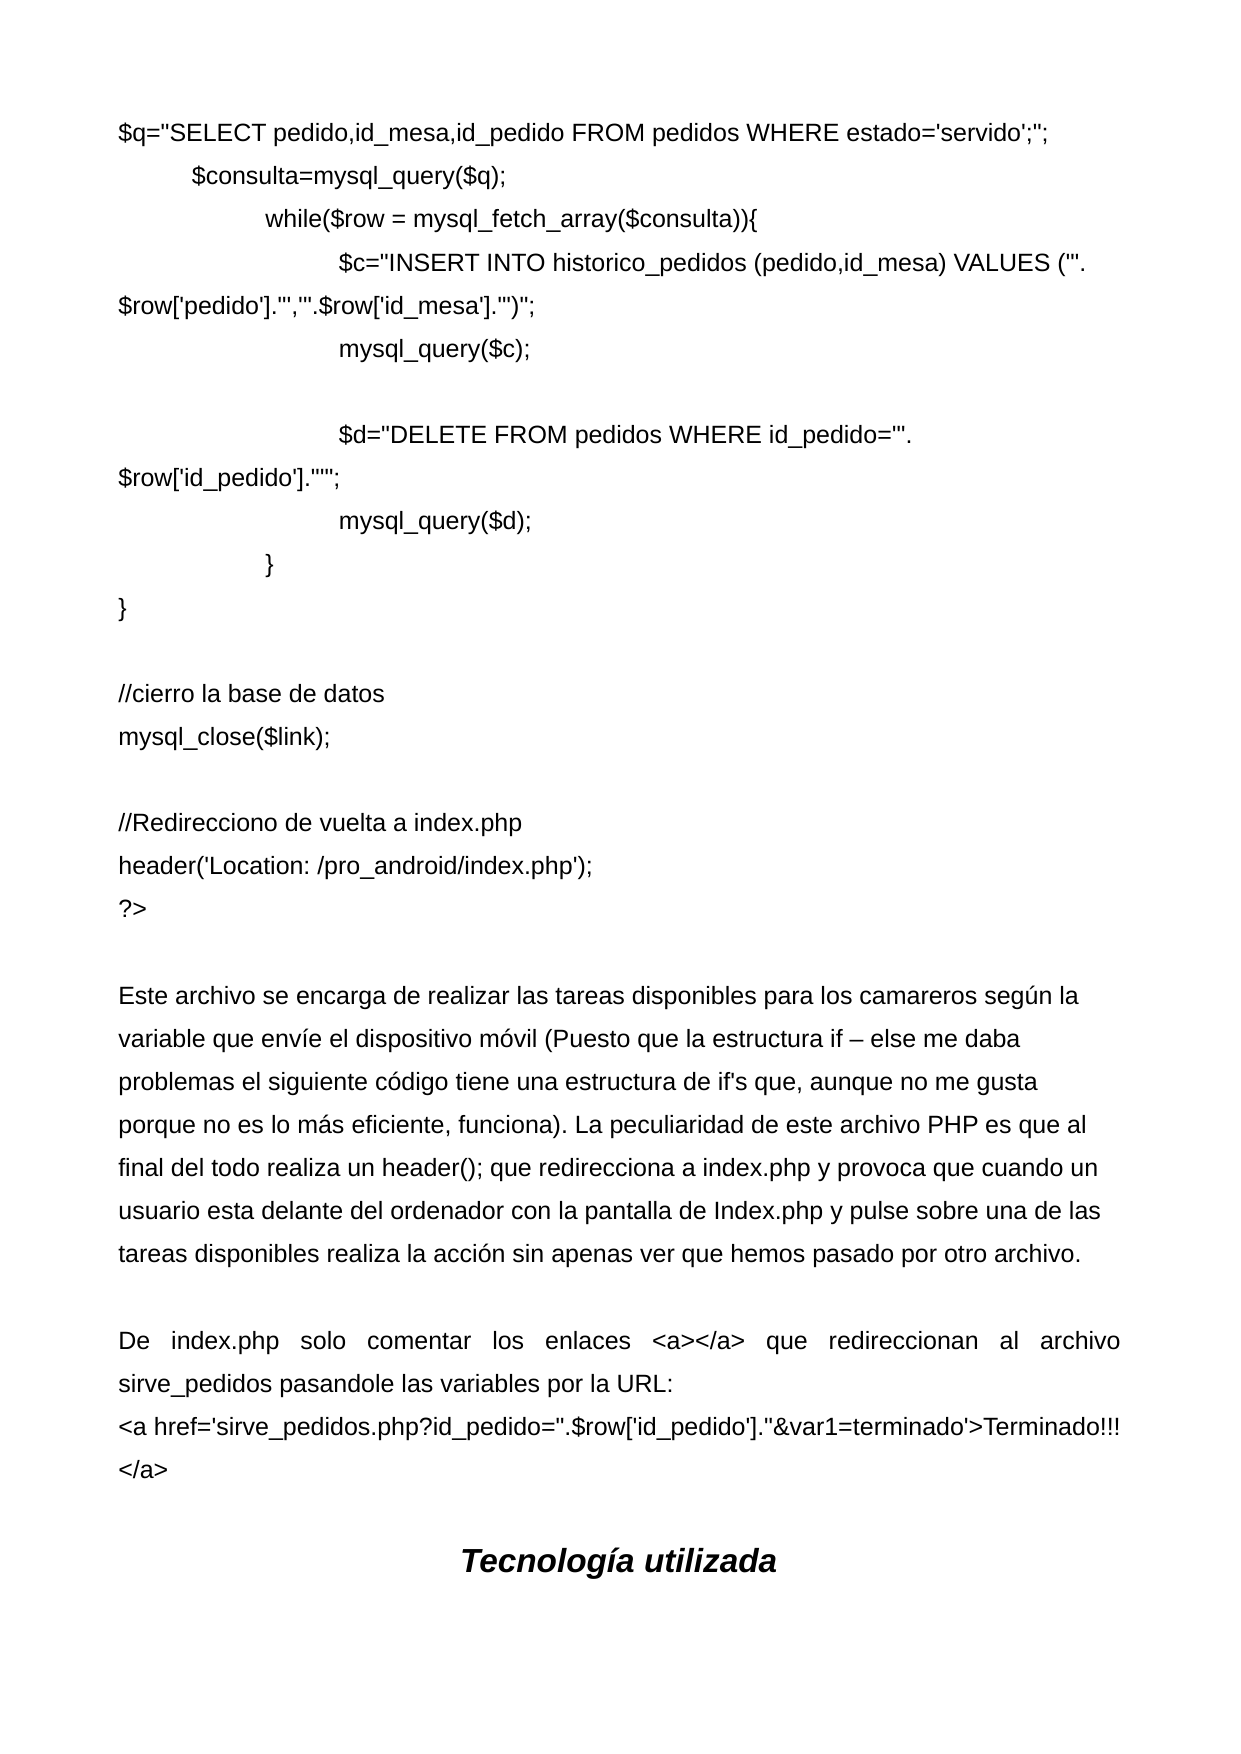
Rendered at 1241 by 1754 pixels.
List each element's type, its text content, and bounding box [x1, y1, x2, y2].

text Este archivo se encarga de realizar las tareas disponibles para los camareros según la variable que envíe el dispositivo móvil (Puesto que la estructura if – else me daba problemas el siguiente código tiene una estructura de if's que, aunque no me gusta porque no es lo más eficiente, funciona). La peculiaridad de este archivo PHP es que al final del todo realiza un header(); que redirecciona a index.php y provoca que cuando un usuario esta delante del ordenador con la pantalla de Index.php y pulse sobre una de las tareas disponibles realiza la acción sin apenas ver que hemos pasado por otro archivo. [118, 981, 1122, 1268]
text Tecnología utilizada [118, 1541, 1122, 1580]
text <a href='sirve_pedidos.php?id_pedido=".$row['id_pedido']."&var1=terminado'>Terminado!!!</a> [118, 1412, 1122, 1484]
text De index.php solo comentar los enlaces <a></a> que redireccionan al archivo sirve_pedidos pasandole las variables por la URL: [118, 1326, 1122, 1397]
text $q="SELECT pedido,id_mesa,id_pedido FROM pedidos WHERE estado='servido';"; $consulta=mysql_query($q); while($row = mysql_fetch_array($consulta)){ $c="INSERT INTO historico_pedidos (pedido,id_mesa) VALUES ('".$row['pedido']."','".$row['id_mesa']."')"; mysql_query($c); $d="DELETE FROM pedidos WHERE id_pedido='".$row['id_pedido']."'"; mysql_query($d); } } //cierro la base de datos mysql_close($link); //Redirecciono de vuelta a index.php header('Location: /pro_android/index.php'); ?> [118, 118, 1122, 923]
